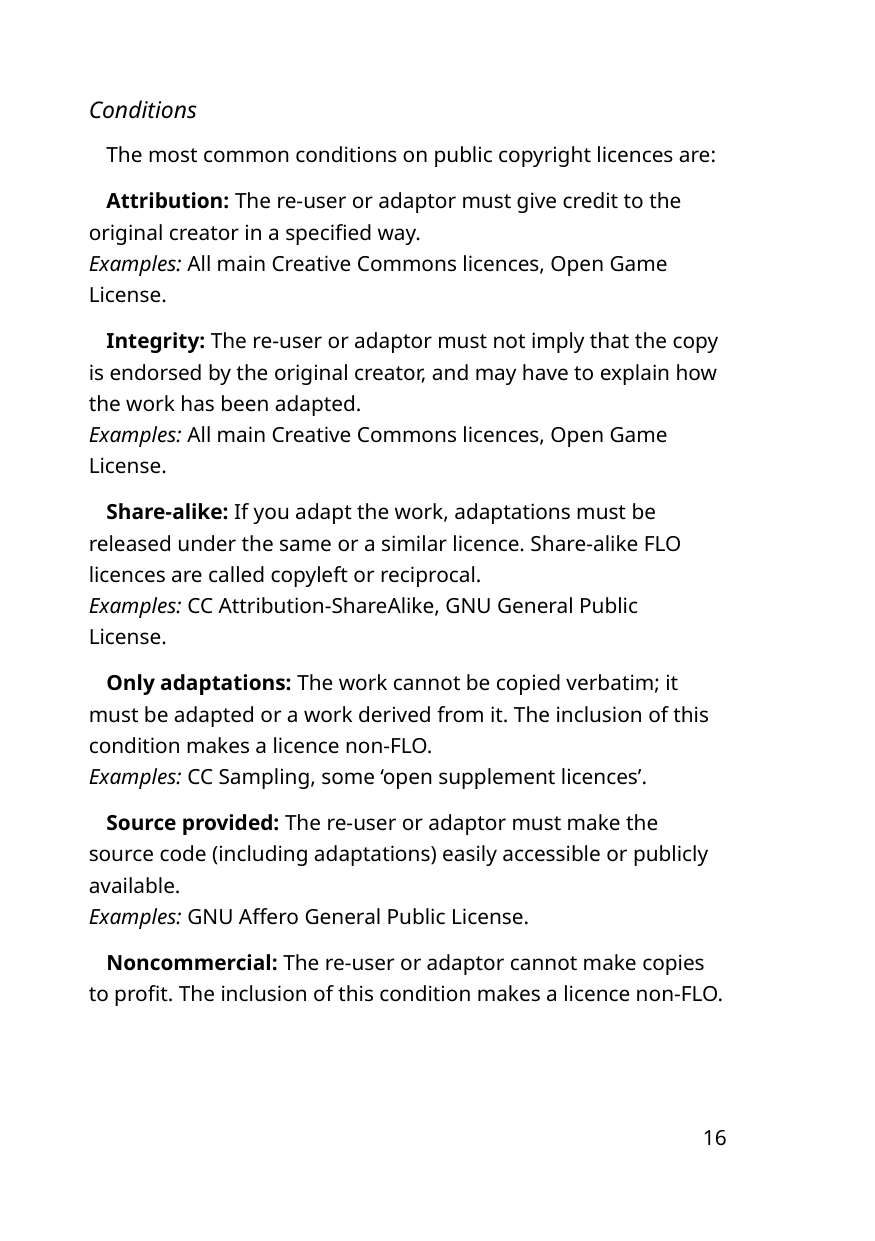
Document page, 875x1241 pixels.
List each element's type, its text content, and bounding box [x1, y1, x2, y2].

text Source provided: The re-user or adaptor must make the source code (including adaptations) easily accessible or publicly available. Examples: GNU Affero General Public License. [88, 808, 726, 931]
text Attribution: The re-user or adaptor must give credit to the original creator in a specified way. Examples: All main Creative Commons licences, Open Game License. [88, 187, 726, 309]
subtitle Conditions [88, 94, 726, 126]
text Integrity: The re-user or adaptor must not imply that the copy is endorsed by the original creator, and may have to explain how the work has been adapted. Examples: All main Creative Commons licences, Open Game License. [88, 326, 726, 480]
text Only adaptations: The work cannot be copied verbatim; it must be adapted or a work derived from it. The inclusion of this condition makes a licence non-FLO. Examples: CC Sampling, some ‘open supplement licences’. [88, 668, 726, 791]
text Noncommercial: The re-user or adaptor cannot make copies to profit. The inclusion of this condition makes a licence non-FLO. [88, 948, 726, 1008]
text The most common conditions on public copyright licences are: [88, 141, 726, 169]
text Share-alike: If you adapt the work, adaptations must be released under the same or a similar licence. Share-alike FLO licences are called copyleft or reciprocal. Examples: CC Attribution-ShareAlike, GNU General Public License. [88, 497, 726, 651]
